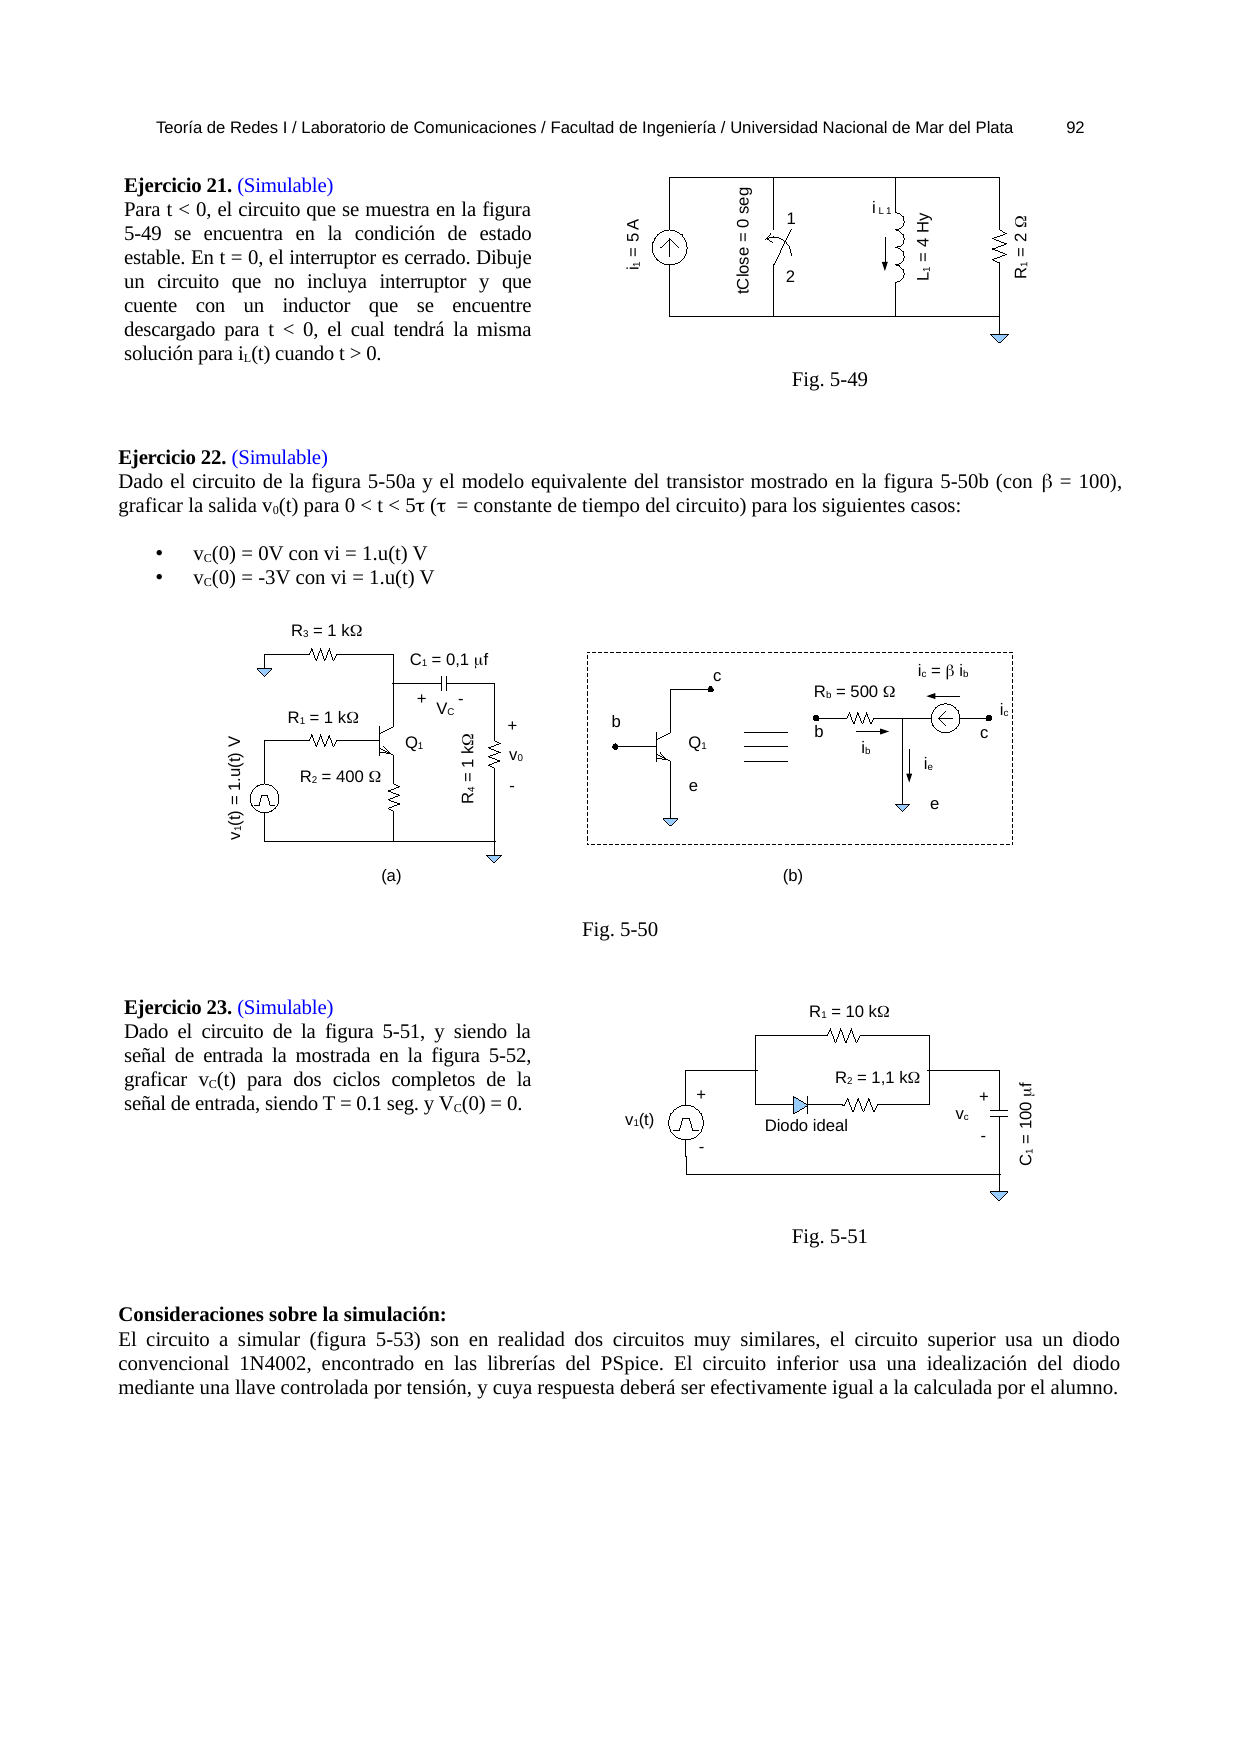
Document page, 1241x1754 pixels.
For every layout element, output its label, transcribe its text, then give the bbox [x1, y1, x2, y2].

list vC(0) = -3V con vi = 1.u(t) V [156, 565, 1122, 589]
text Consideraciones sobre la simulación: [118, 1302, 1122, 1326]
list vC(0) = 0V con vi = 1.u(t) V [156, 541, 1122, 565]
table_header Ejercicio 23. (Simulable) Dado el circuito de la figura 5-51, y siendo la señal de entrada la mostrada en la figura 5-52, graficar vC(t) para dos ciclos completos de la señal de entrada, siendo T = 0.1 seg. y VC(0) = 0. [118, 989, 537, 1254]
text Fig. 5-50 [118, 917, 1122, 941]
table_header Fig. 5-51 [538, 989, 1122, 1254]
text El circuito a simular (figura 5-53) son en realidad dos circuitos muy similares, el circuito superior usa un diodo convencional 1N4002, encontrado en las librerías del PSpice. El circuito inferior usa una idealización del diodo mediante una llave controlada por tensión, y cuya respuesta deberá ser efectivamente igual a la calculada por el alumno. [118, 1326, 1122, 1399]
text Dado el circuito de la figura 5-50a y el modelo equivalente del transistor mostrado en la figura 5-50b (con b = 100), graficar la salida v0(t) para 0 < t < 5t (t = constante de tiempo del circuito) para los siguientes casos: [118, 469, 1122, 517]
table_header Fig. 5-49 [538, 167, 1122, 397]
table_header Ejercicio 21. (Simulable) Para t < 0, el circuito que se muestra en la figura 5-49 se encuentra en la condición de estado estable. En t = 0, el interruptor es cerrado. Dibuje un circuito que no incluya interruptor y que cuente con un inductor que se encuentre descargado para t < 0, el cual tendrá la misma solución para iL(t) cuando t > 0. [118, 167, 537, 397]
text Ejercicio 22. (Simulable) [118, 445, 1122, 469]
